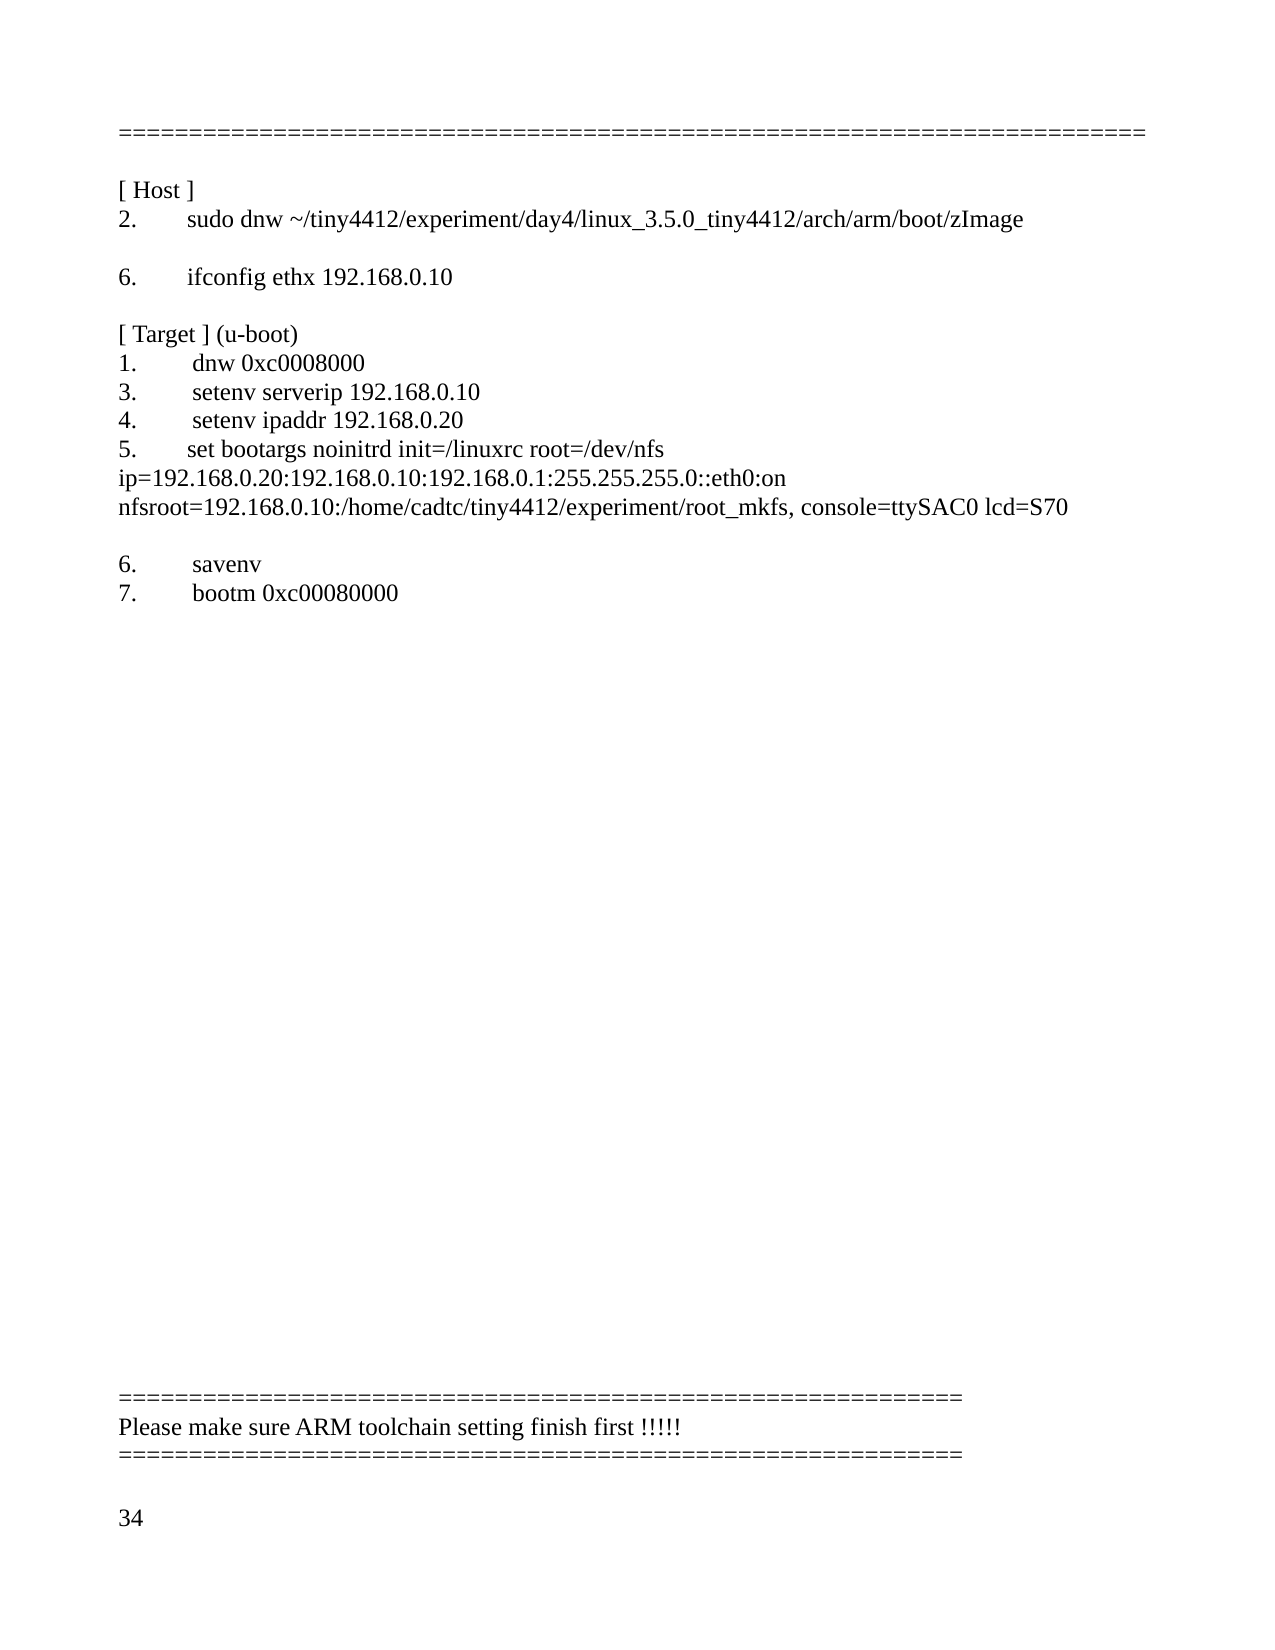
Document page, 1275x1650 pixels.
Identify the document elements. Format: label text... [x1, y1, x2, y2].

text 6. savenv [118, 549, 1157, 578]
text 2. sudo dnw ~/tiny4412/experiment/day4/linux_3.5.0_tiny4412/arch/arm/boot/zImage [118, 204, 1157, 233]
text 6. ifconfig ethx 192.168.0.10 [118, 262, 1157, 291]
text ============================================================ [118, 1383, 1157, 1412]
text 4. setenv ipaddr 192.168.0.20 [118, 406, 1157, 434]
text ============================================================ [118, 1441, 1157, 1469]
text 1. dnw 0xc0008000 [118, 348, 1157, 377]
text 7. bootm 0xc00080000 [118, 578, 1157, 607]
text [ Host ] [118, 176, 1157, 204]
text 3. setenv serverip 192.168.0.10 [118, 377, 1157, 406]
text ========================================================================= [118, 118, 1157, 147]
text Please make sure ARM toolchain setting finish first !!!!! [118, 1412, 1157, 1441]
text [ Target ] (u-boot) [118, 319, 1157, 348]
text 5. set bootargs noinitrd init=/linuxrc root=/dev/nfs ip=192.168.0.20:192.168.0.10:192.168.0.1:255.255.255.0::eth0:on nfsroot=192.168.0.10:/home/cadtc/tiny4412/experiment/root_mkfs, console=ttySAC0 lcd=S70 [118, 434, 1157, 521]
